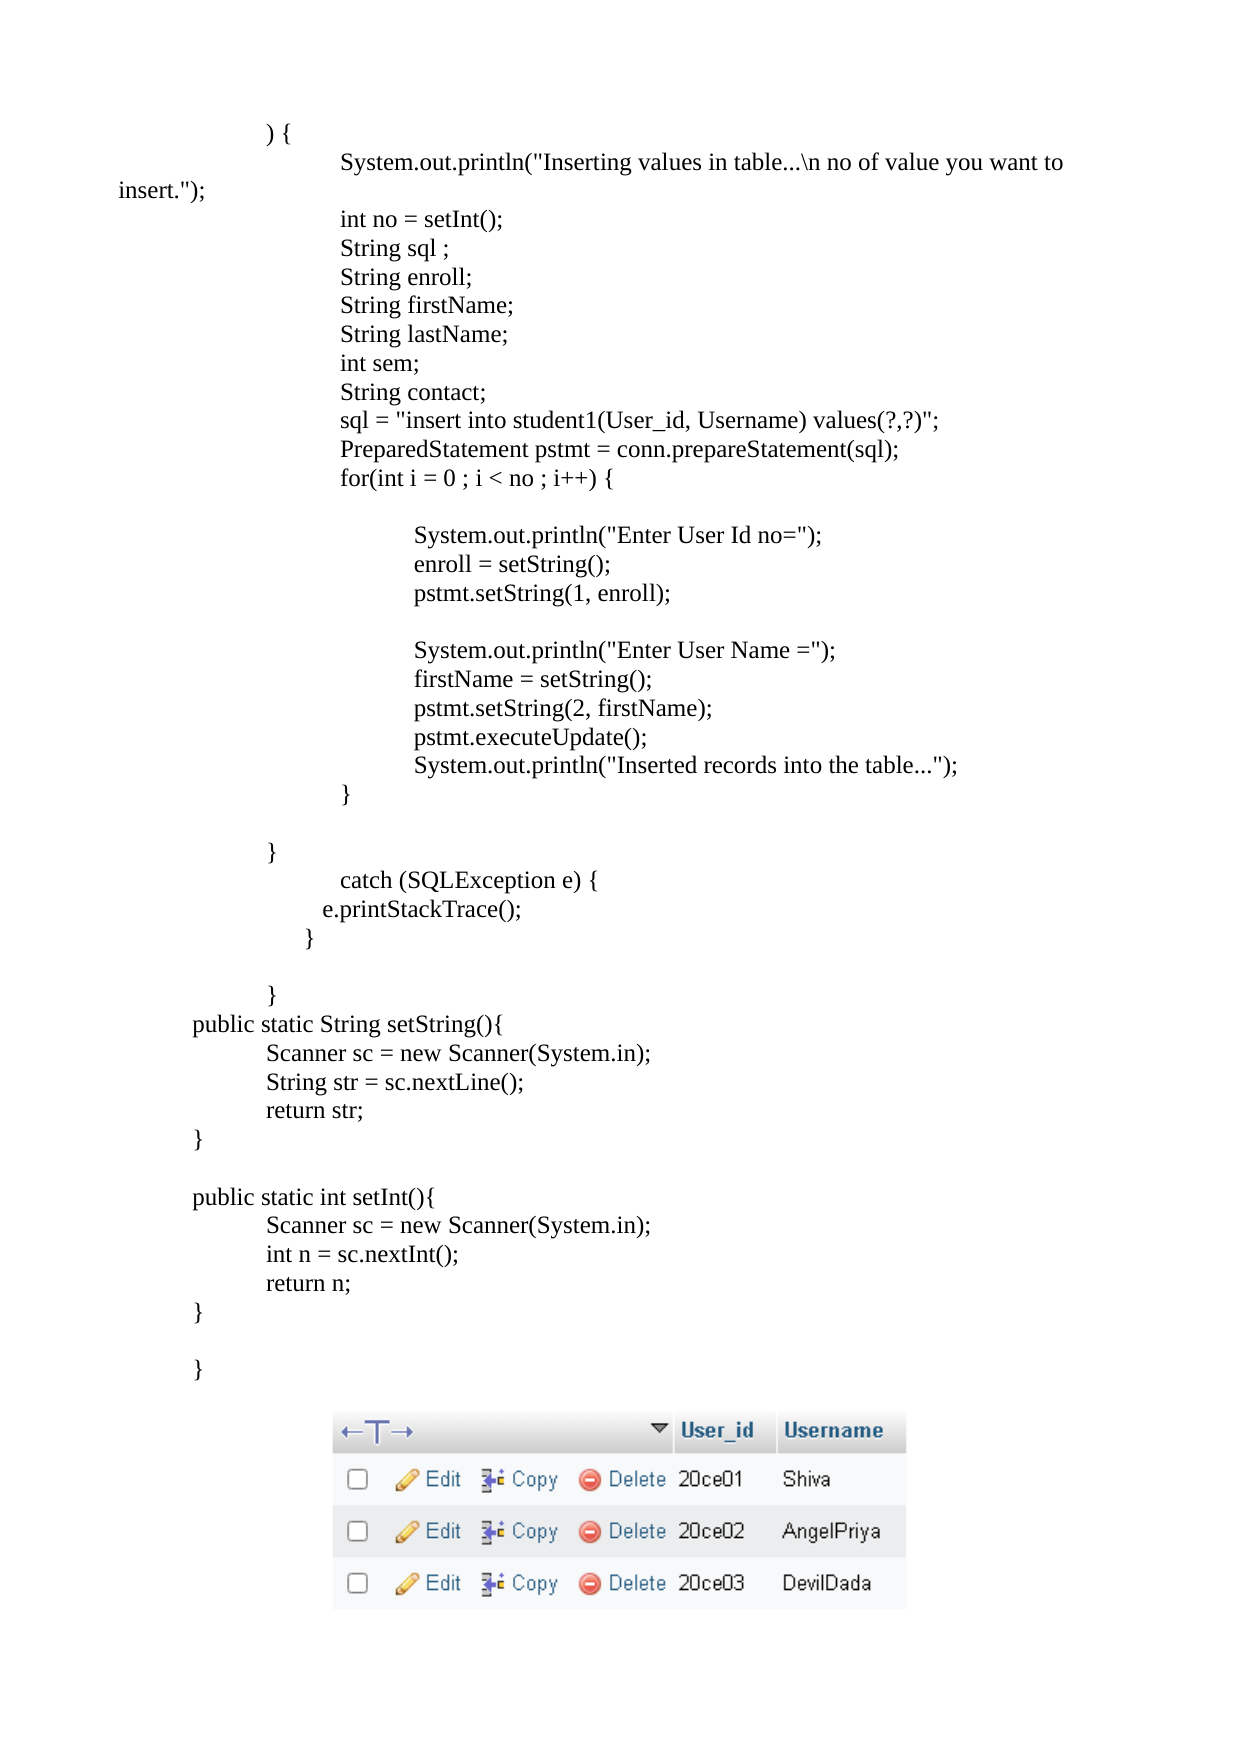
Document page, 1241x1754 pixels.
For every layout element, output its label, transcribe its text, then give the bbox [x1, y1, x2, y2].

text int sem; [118, 348, 1122, 377]
text enroll = setString(); [118, 549, 1122, 578]
text return str; [118, 1096, 1122, 1124]
text } [118, 1124, 1122, 1153]
text ) { [118, 118, 1122, 147]
text String firstName; [118, 291, 1122, 319]
text pstmt.executeUpdate(); [118, 722, 1122, 751]
text } [118, 779, 1122, 808]
text public static int setInt(){ [118, 1182, 1122, 1211]
text sql = "insert into student1(User_id, Username) values(?,?)"; [118, 406, 1122, 434]
text String enroll; [118, 262, 1122, 291]
text String contact; [118, 377, 1122, 406]
text System.out.println("Inserting values in table...\n no of value you want to insert."); [118, 147, 1122, 204]
text PreparedStatement pstmt = conn.prepareStatement(sql); [118, 434, 1122, 463]
text Scanner sc = new Scanner(System.in); [118, 1211, 1122, 1239]
text firstName = setString(); [118, 664, 1122, 693]
text Scanner sc = new Scanner(System.in); [118, 1038, 1122, 1067]
text e.printStackTrace(); [118, 894, 1122, 923]
text catch (SQLException e) { [118, 866, 1122, 894]
text } [118, 837, 1122, 866]
text } [118, 923, 1122, 952]
text System.out.println("Enter User Id no="); [118, 521, 1122, 549]
text public static String setString(){ [118, 1009, 1122, 1038]
text String str = sc.nextLine(); [118, 1067, 1122, 1096]
text int no = setInt(); [118, 204, 1122, 233]
text String lastName; [118, 319, 1122, 348]
text for(int i = 0 ; i < no ; i++) { [118, 463, 1122, 492]
text System.out.println("Inserted records into the table..."); [118, 751, 1122, 779]
text String sql ; [118, 233, 1122, 262]
text return n; [118, 1268, 1122, 1297]
text int n = sc.nextInt(); [118, 1239, 1122, 1268]
picture [332, 1411, 908, 1611]
text System.out.println("Enter User Name ="); [118, 636, 1122, 664]
text } [118, 1297, 1122, 1326]
text pstmt.setString(1, enroll); [118, 578, 1122, 607]
text } [118, 981, 1122, 1009]
text pstmt.setString(2, firstName); [118, 693, 1122, 722]
text } [118, 1354, 1122, 1383]
